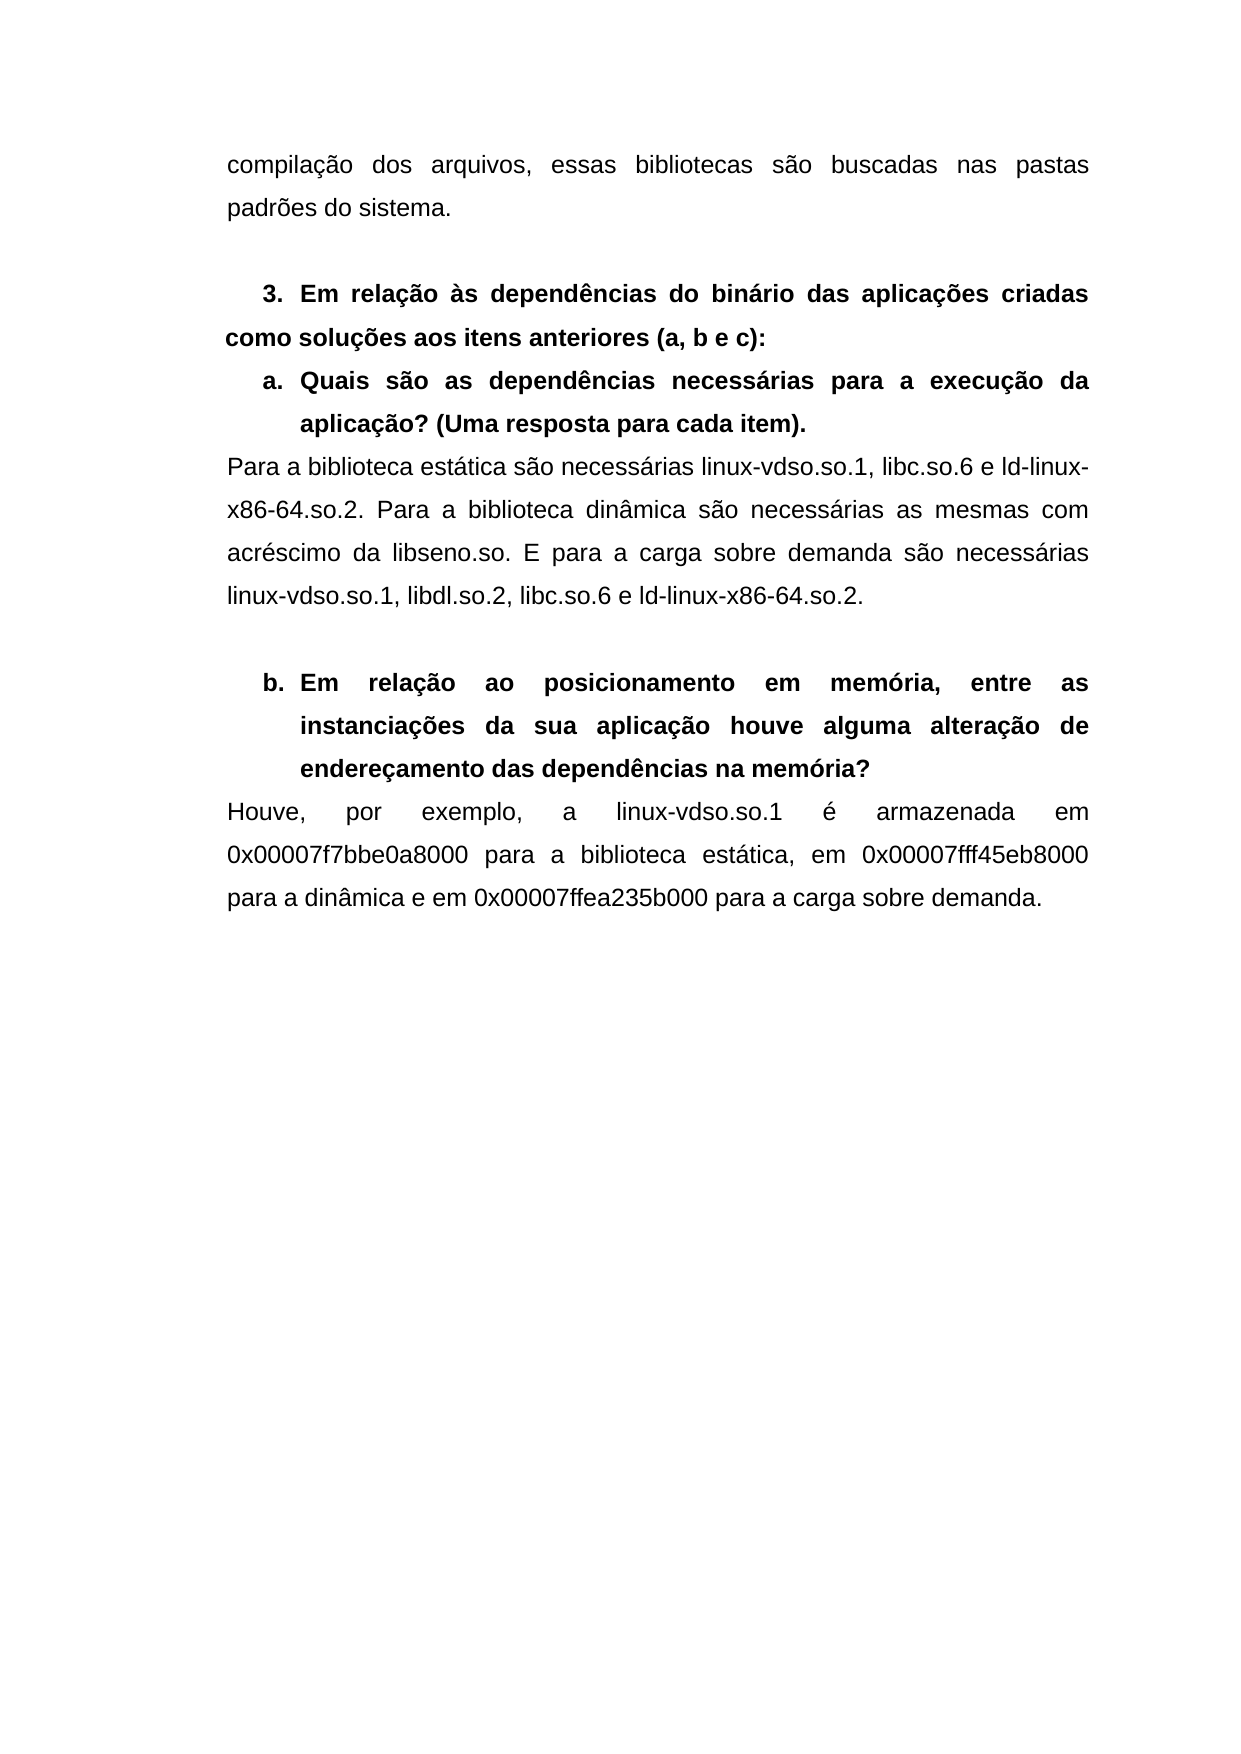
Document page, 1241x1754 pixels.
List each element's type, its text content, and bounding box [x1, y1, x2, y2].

text Para a biblioteca estática são necessárias linux-vdso.so.1, libc.so.6 e ld-linux-x86-64.so.2. Para a biblioteca dinâmica são necessárias as mesmas com acréscimo da libseno.so. E para a carga sobre demanda são necessárias linux-vdso.so.1, libdl.so.2, libc.so.6 e ld-linux-x86-64.so.2. [227, 452, 1090, 610]
list Quais são as dependências necessárias para a execução da aplicação? (Uma resposta para cada item). [262, 366, 1090, 437]
list Em relação às dependências do binário das aplicações criadas como soluções aos itens anteriores (a, b e c): [225, 279, 1090, 351]
list Em relação ao posicionamento em memória, entre as instanciações da sua aplicação houve alguma alteração de endereçamento das dependências na memória? [262, 667, 1090, 782]
text Houve, por exemplo, a linux-vdso.so.1 é armazenada em 0x00007f7bbe0a8000 para a biblioteca estática, em 0x00007fff45eb8000 para a dinâmica e em 0x00007ffea235b000 para a carga sobre demanda. [227, 797, 1090, 912]
text compilação dos arquivos, essas bibliotecas são buscadas nas pastas padrões do sistema. [227, 150, 1090, 222]
